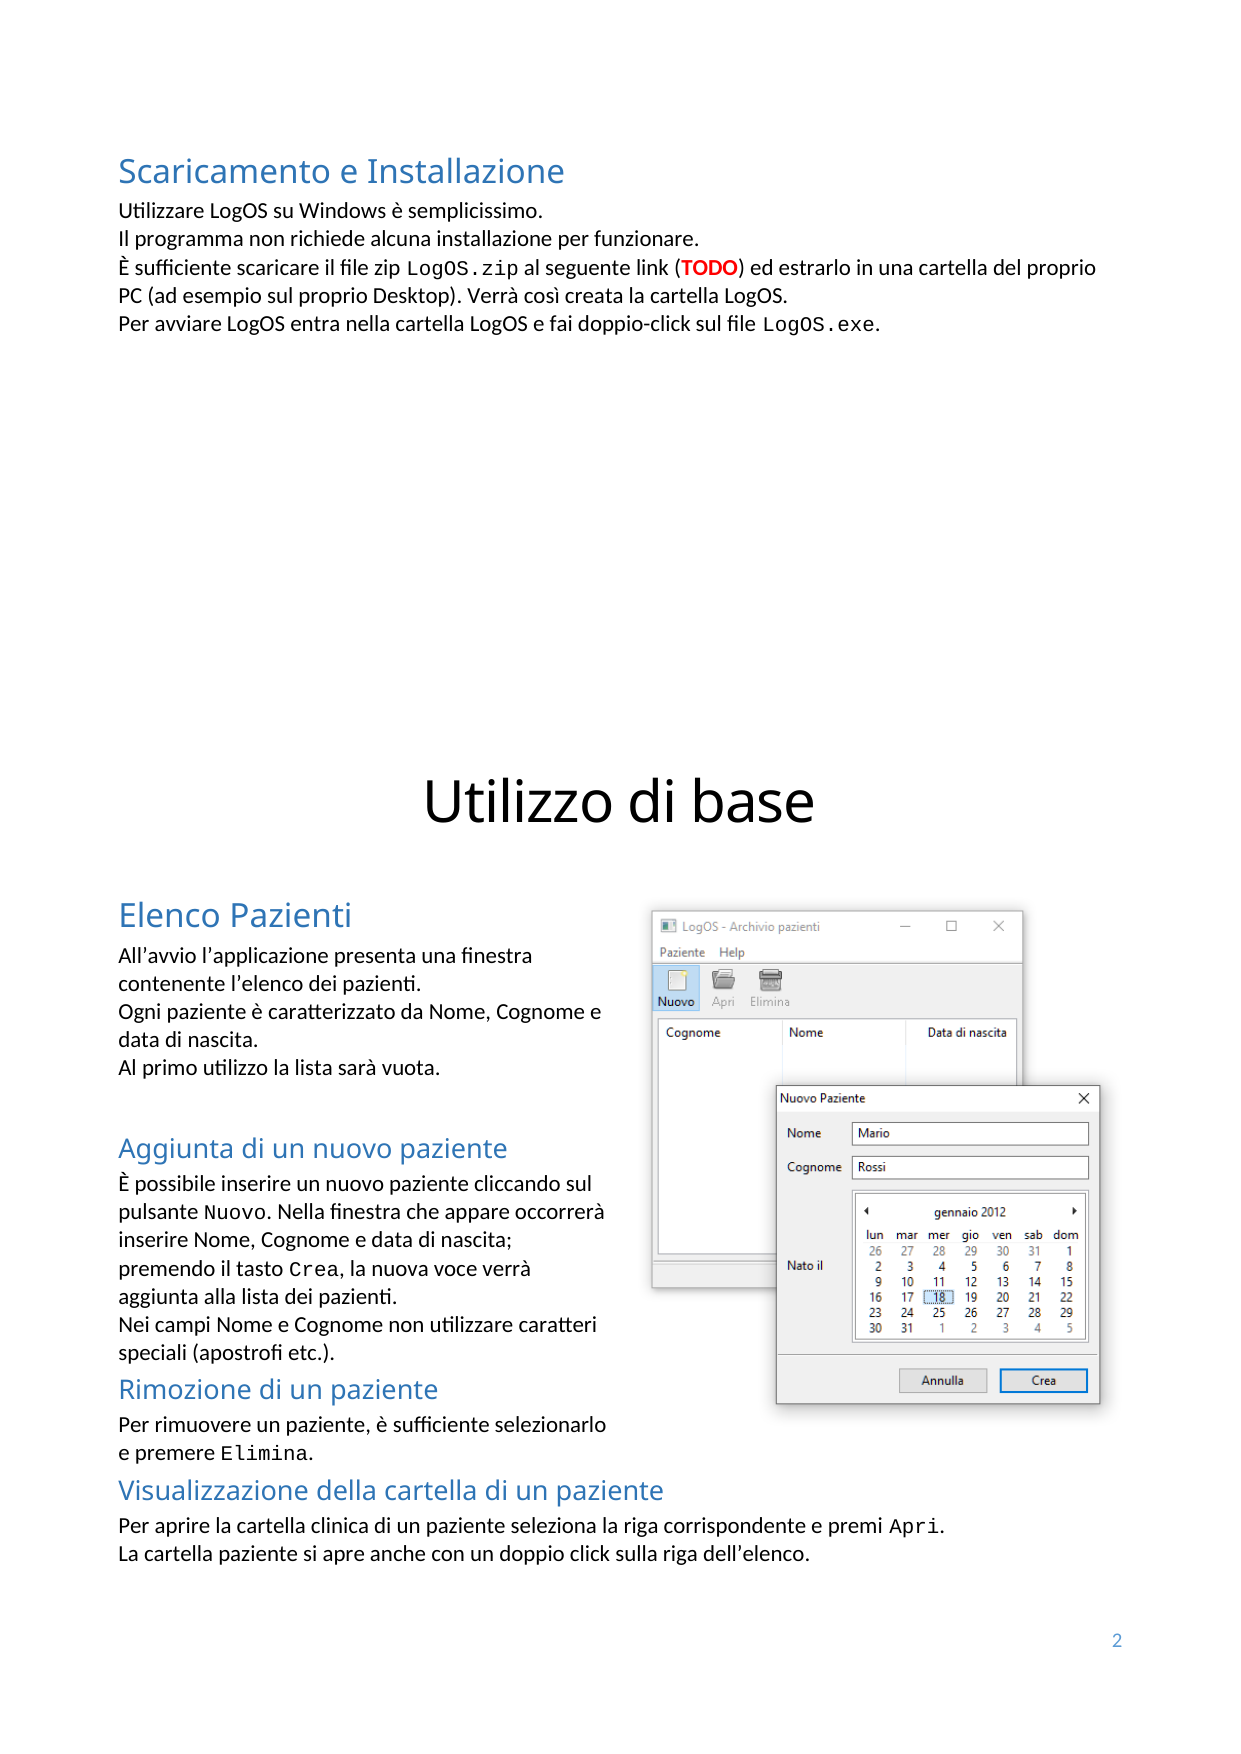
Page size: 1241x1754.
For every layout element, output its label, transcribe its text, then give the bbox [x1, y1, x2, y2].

subtitle Aggiunta di un nuovo paziente [118, 1129, 632, 1166]
subtitle Elenco Pazienti [118, 892, 632, 937]
text Al primo utilizzo la lista sarà vuota. [118, 1053, 632, 1081]
text Ogni paziente è caratterizzato da Nome, Cognome e data di nascita. [118, 997, 632, 1053]
text È possibile inserire un nuovo paziente cliccando sul pulsante Nuovo. Nella finestra che appare occorrerà inserire Nome, Cognome e data di nascita; premendo il tasto Crea, la nuova voce verrà aggiunta alla lista dei pazienti. [118, 1169, 632, 1310]
text La cartella paziente si apre anche con un doppio click sulla riga dell’elenco. [118, 1539, 1122, 1567]
text Il programma non richiede alcuna installazione per funzionare. [118, 224, 1122, 253]
subtitle Rimozione di un paziente [118, 1370, 632, 1407]
text Per aprire la cartella clinica di un paziente seleziona la riga corrispondente e premi Apri. [118, 1511, 1122, 1539]
picture [632, 892, 1123, 1429]
subtitle Visualizzazione della cartella di un paziente [118, 1471, 1122, 1508]
text All’avvio l’applicazione presenta una finestra contenente l’elenco dei pazienti. [118, 941, 632, 997]
text È sufficiente scaricare il file zip LogOS.zip al seguente link (TODO) ed estrarlo in una cartella del proprio PC (ad esempio sul proprio Desktop). Verrà così creata la cartella LogOS. [118, 253, 1122, 309]
text Nei campi Nome e Cognome non utilizzare caratteri speciali (apostrofi etc.). [118, 1310, 632, 1366]
text Per avviare LogOS entra nella cartella LogOS e fai doppio-click sul file LogOS.exe. [118, 309, 1122, 338]
title Utilizzo di base [118, 759, 1122, 839]
text Utilizzare LogOS su Windows è semplicissimo. [118, 197, 1122, 224]
subtitle Scaricamento e Installazione [118, 148, 1122, 193]
text Per rimuovere un paziente, è sufficiente selezionarlo e premere Elimina. [118, 1410, 1122, 1467]
